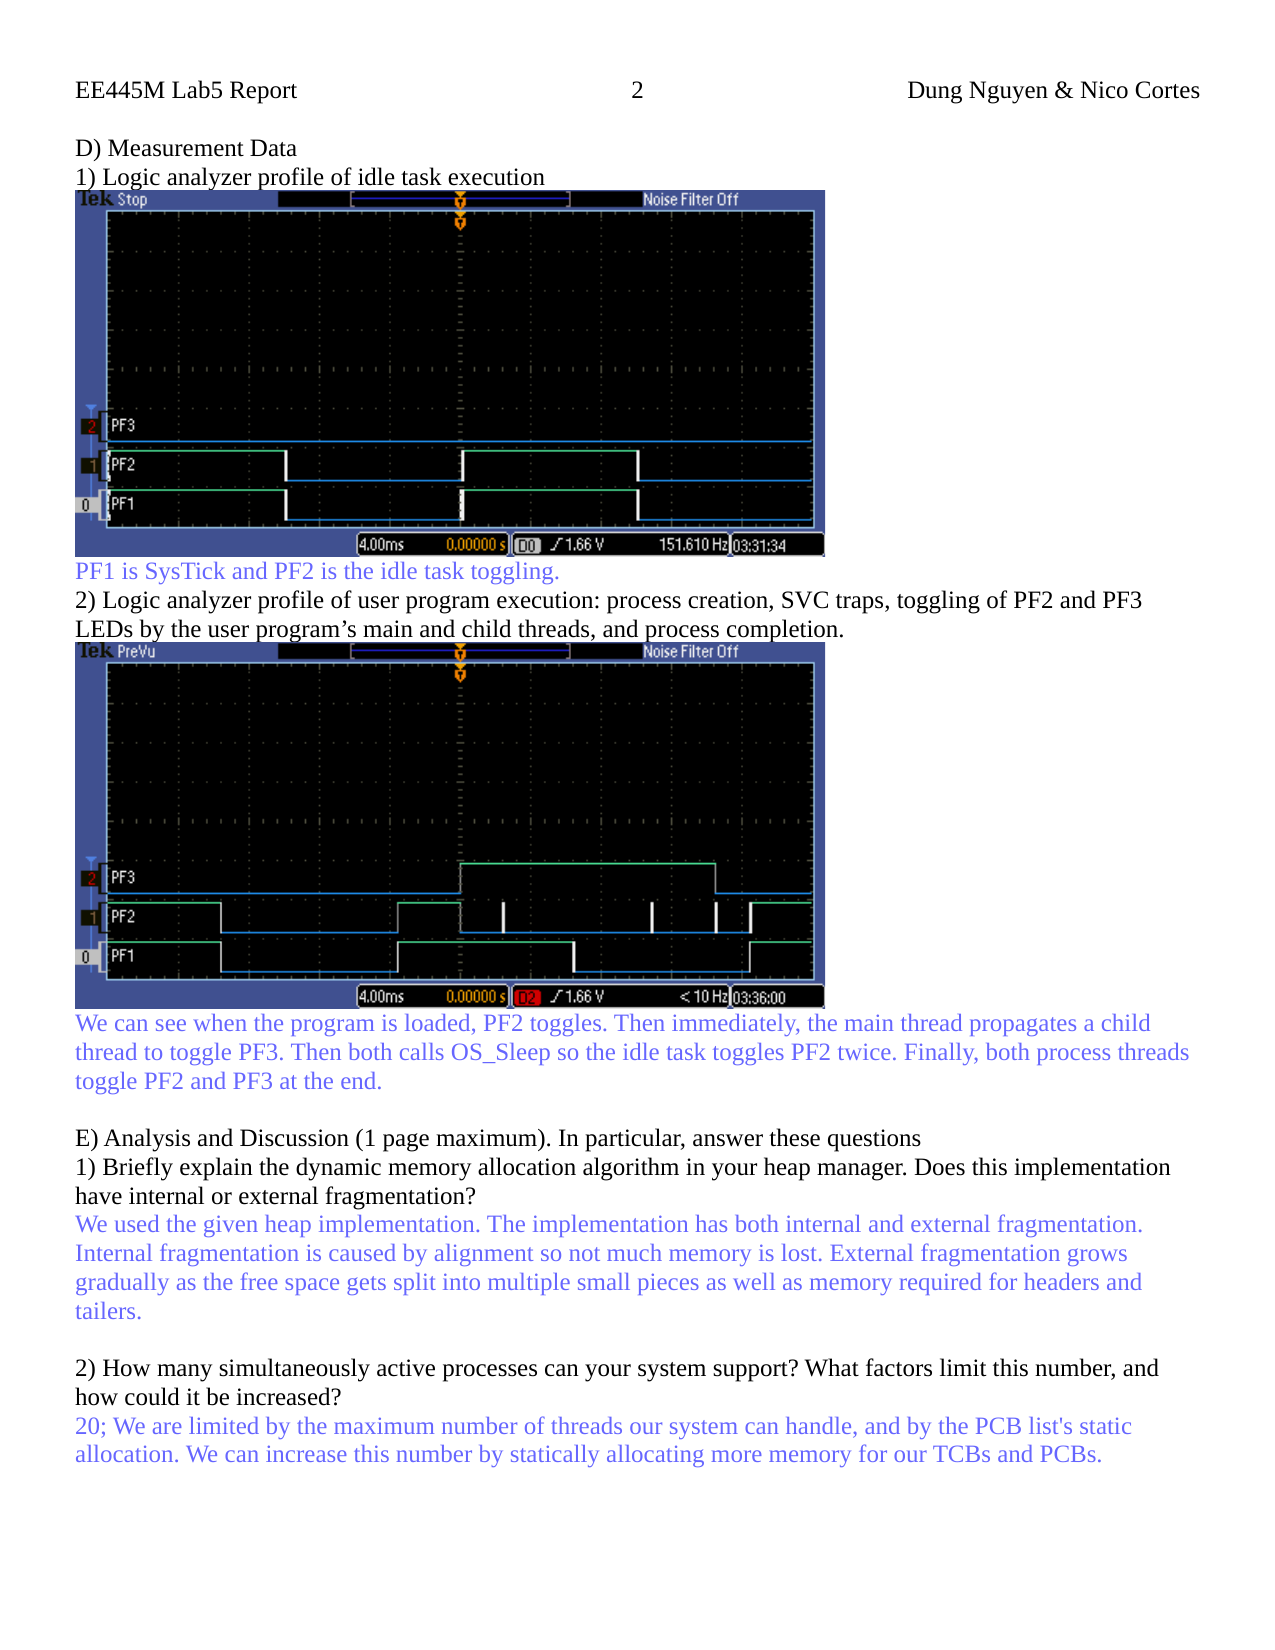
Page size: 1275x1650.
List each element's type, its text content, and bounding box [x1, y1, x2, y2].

text D) Measurement Data [75, 133, 1200, 162]
text 20; We are limited by the maximum number of threads our system can handle, and by the PCB list's static allocation. We can increase this number by statically allocating more memory for our TCBs and PCBs. [75, 1411, 1200, 1468]
text 2) How many simultaneously active processes can your system support? What factors limit this number, and how could it be increased? [75, 1353, 1200, 1411]
text PF1 is SysTick and PF2 is the idle task toggling. [75, 556, 1200, 585]
text E) Analysis and Discussion (1 page maximum). In particular, answer these questions [75, 1123, 1200, 1152]
text 1) Briefly explain the dynamic memory allocation algorithm in your heap manager. Does this implementation have internal or external fragmentation? [75, 1152, 1200, 1209]
picture [75, 642, 826, 1009]
text We used the given heap implementation. The implementation has both internal and external fragmentation. Internal fragmentation is caused by alignment so not much memory is lost. External fragmentation grows gradually as the free space gets split into multiple small pieces as well as memory required for headers and tailers. [75, 1209, 1200, 1324]
picture [75, 190, 826, 557]
text We can see when the program is loaded, PF2 toggles. Then immediately, the main thread propagates a child thread to toggle PF3. Then both calls OS_Sleep so the idle task toggles PF2 twice. Finally, both process threads toggle PF2 and PF3 at the end. [75, 1008, 1200, 1094]
text 2) Logic analyzer profile of user program execution: process creation, SVC traps, toggling of PF2 and PF3 LEDs by the user program’s main and child threads, and process completion. [75, 585, 1200, 643]
text 1) Logic analyzer profile of idle task execution [75, 162, 1200, 191]
